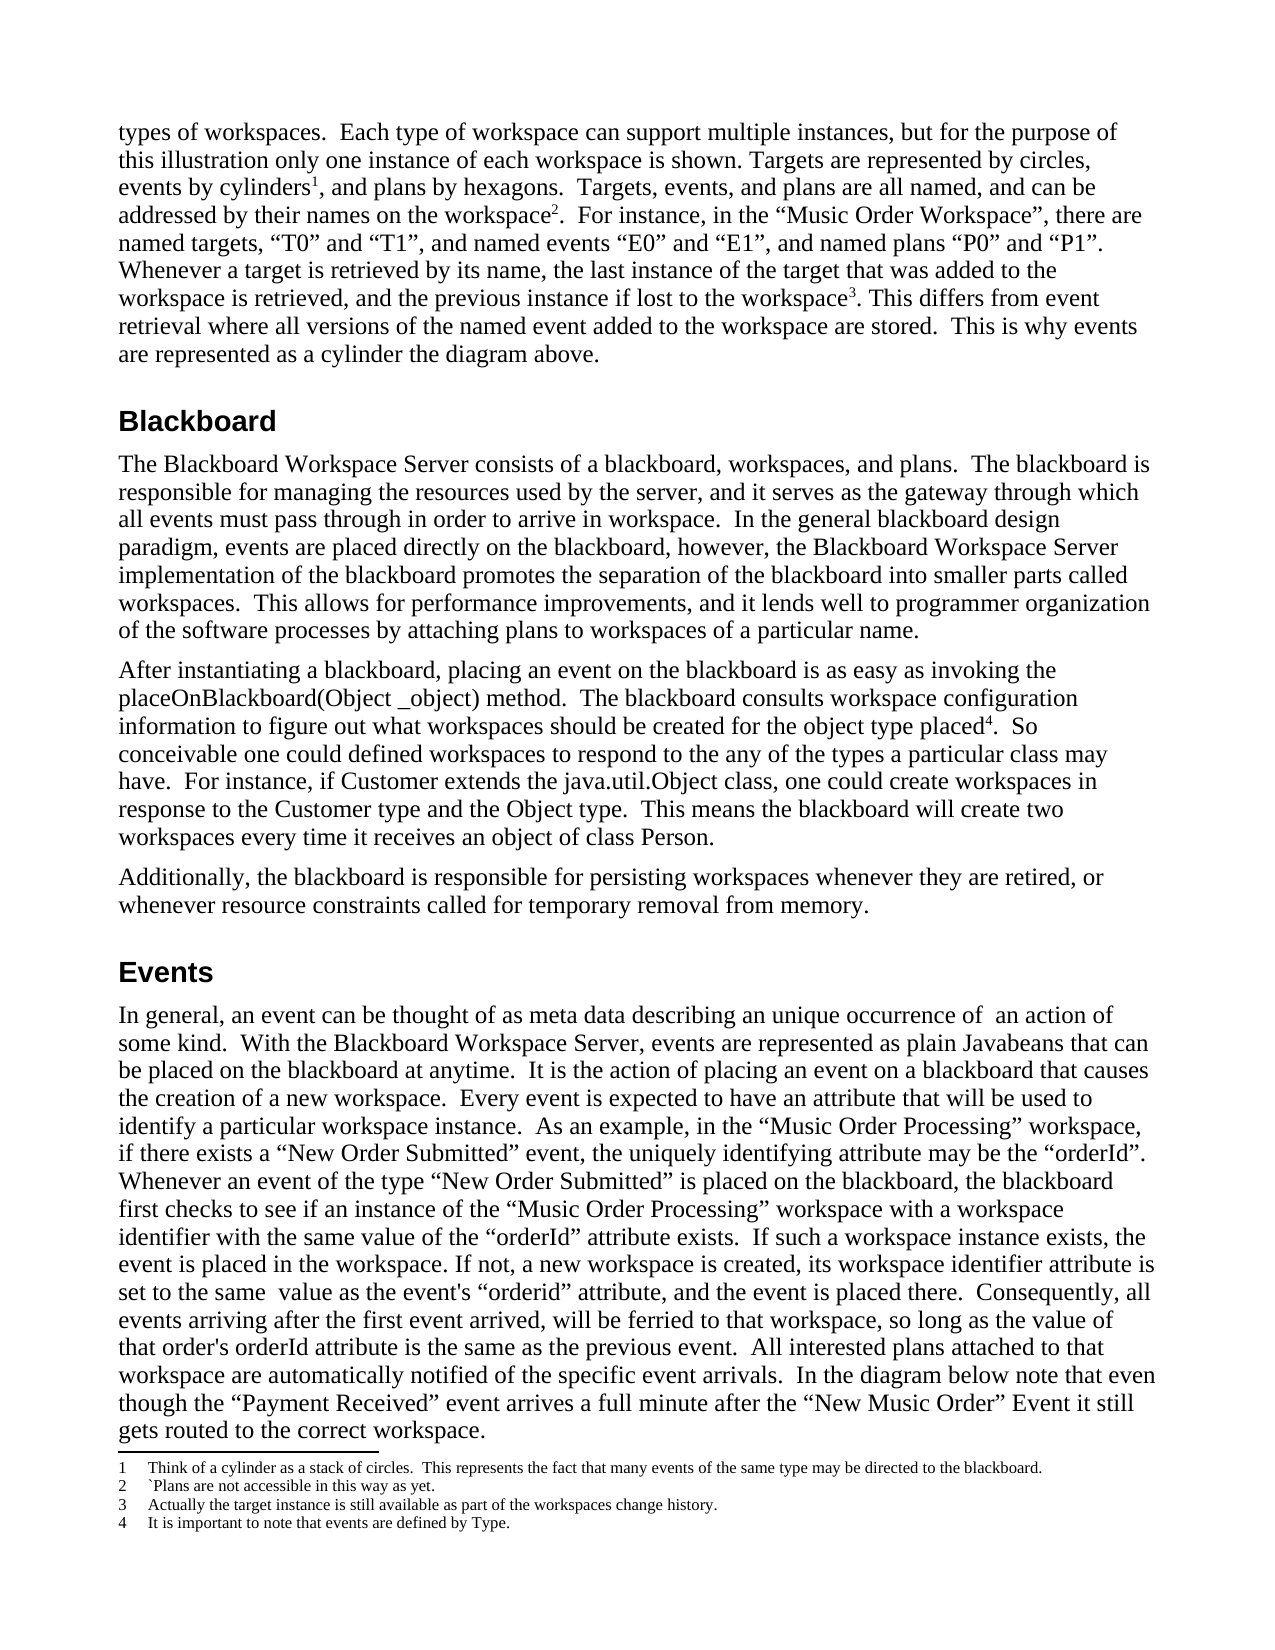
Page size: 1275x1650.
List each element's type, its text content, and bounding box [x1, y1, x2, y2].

text Additionally, the blackboard is responsible for persisting workspaces whenever they are retired, or whenever resource constraints called for temporary removal from memory. [118, 863, 1157, 918]
text Think of a cylinder as a stack of circles. This represents the fact that many events of the same type may be directed to the blackboard. [118, 1458, 1157, 1477]
text types of workspaces. Each type of workspace can support multiple instances, but for the purpose of this illustration only one instance of each workspace is shown. Targets are represented by circles, events by cylinders, and plans by hexagons. Targets, events, and plans are all named, and can be addressed by their names on the workspace. For instance, in the “Music Order Workspace”, there are named targets, “T0” and “T1”, and named events “E0” and “E1”, and named plans “P0” and “P1”. Whenever a target is retrieved by its name, the last instance of the target that was added to the workspace is retrieved, and the previous instance if lost to the workspace. This differs from event retrieval where all versions of the named event added to the workspace are stored. This is why events are represented as a cylinder the diagram above. [118, 118, 1157, 367]
text Actually the target instance is still available as part of the workspaces change history. [118, 1495, 1157, 1513]
subtitle Events [118, 956, 1157, 988]
text `Plans are not accessible in this way as yet. [118, 1477, 1157, 1495]
text The Blackboard Workspace Server consists of a blackboard, workspaces, and plans. The blackboard is responsible for managing the resources used by the server, and it serves as the gateway through which all events must pass through in order to arrive in workspace. In the general blackboard design paradigm, events are placed directly on the blackboard, however, the Blackboard Workspace Server implementation of the blackboard promotes the separation of the blackboard into smaller parts called workspaces. This allows for performance improvements, and it lends well to programmer organization of the software processes by attaching plans to workspaces of a particular name. [118, 450, 1157, 644]
subtitle Blackboard [118, 405, 1157, 438]
text It is important to note that events are defined by Type. [118, 1513, 1157, 1532]
text In general, an event can be thought of as meta data describing an unique occurrence of an action of some kind. With the Blackboard Workspace Server, events are represented as plain Javabeans that can be placed on the blackboard at anytime. It is the action of placing an event on a blackboard that causes the creation of a new workspace. Every event is expected to have an attribute that will be used to identify a particular workspace instance. As an example, in the “Music Order Processing” workspace, if there exists a “New Order Submitted” event, the uniquely identifying attribute may be the “orderId”. Whenever an event of the type “New Order Submitted” is placed on the blackboard, the blackboard first checks to see if an instance of the “Music Order Processing” workspace with a workspace identifier with the same value of the “orderId” attribute exists. If such a workspace instance exists, the event is placed in the workspace. If not, a new workspace is created, its workspace identifier attribute is set to the same value as the event's “orderid” attribute, and the event is placed there. Consequently, all events arriving after the first event arrived, will be ferried to that workspace, so long as the value of that order's orderId attribute is the same as the previous event. All interested plans attached to that workspace are automatically notified of the specific event arrivals. In the diagram below note that even though the “Payment Received” event arrives a full minute after the “New Music Order” Event it still gets routed to the correct workspace. [118, 1001, 1157, 1444]
text After instantiating a blackboard, placing an event on the blackboard is as easy as invoking the placeOnBlackboard(Object _object) method. The blackboard consults workspace configuration information to figure out what workspaces should be created for the object type placed. So conceivable one could defined workspaces to respond to the any of the types a particular class may have. For instance, if Customer extends the java.util.Object class, one could create workspaces in response to the Customer type and the Object type. This means the blackboard will create two workspaces every time it receives an object of class Person. [118, 657, 1157, 851]
